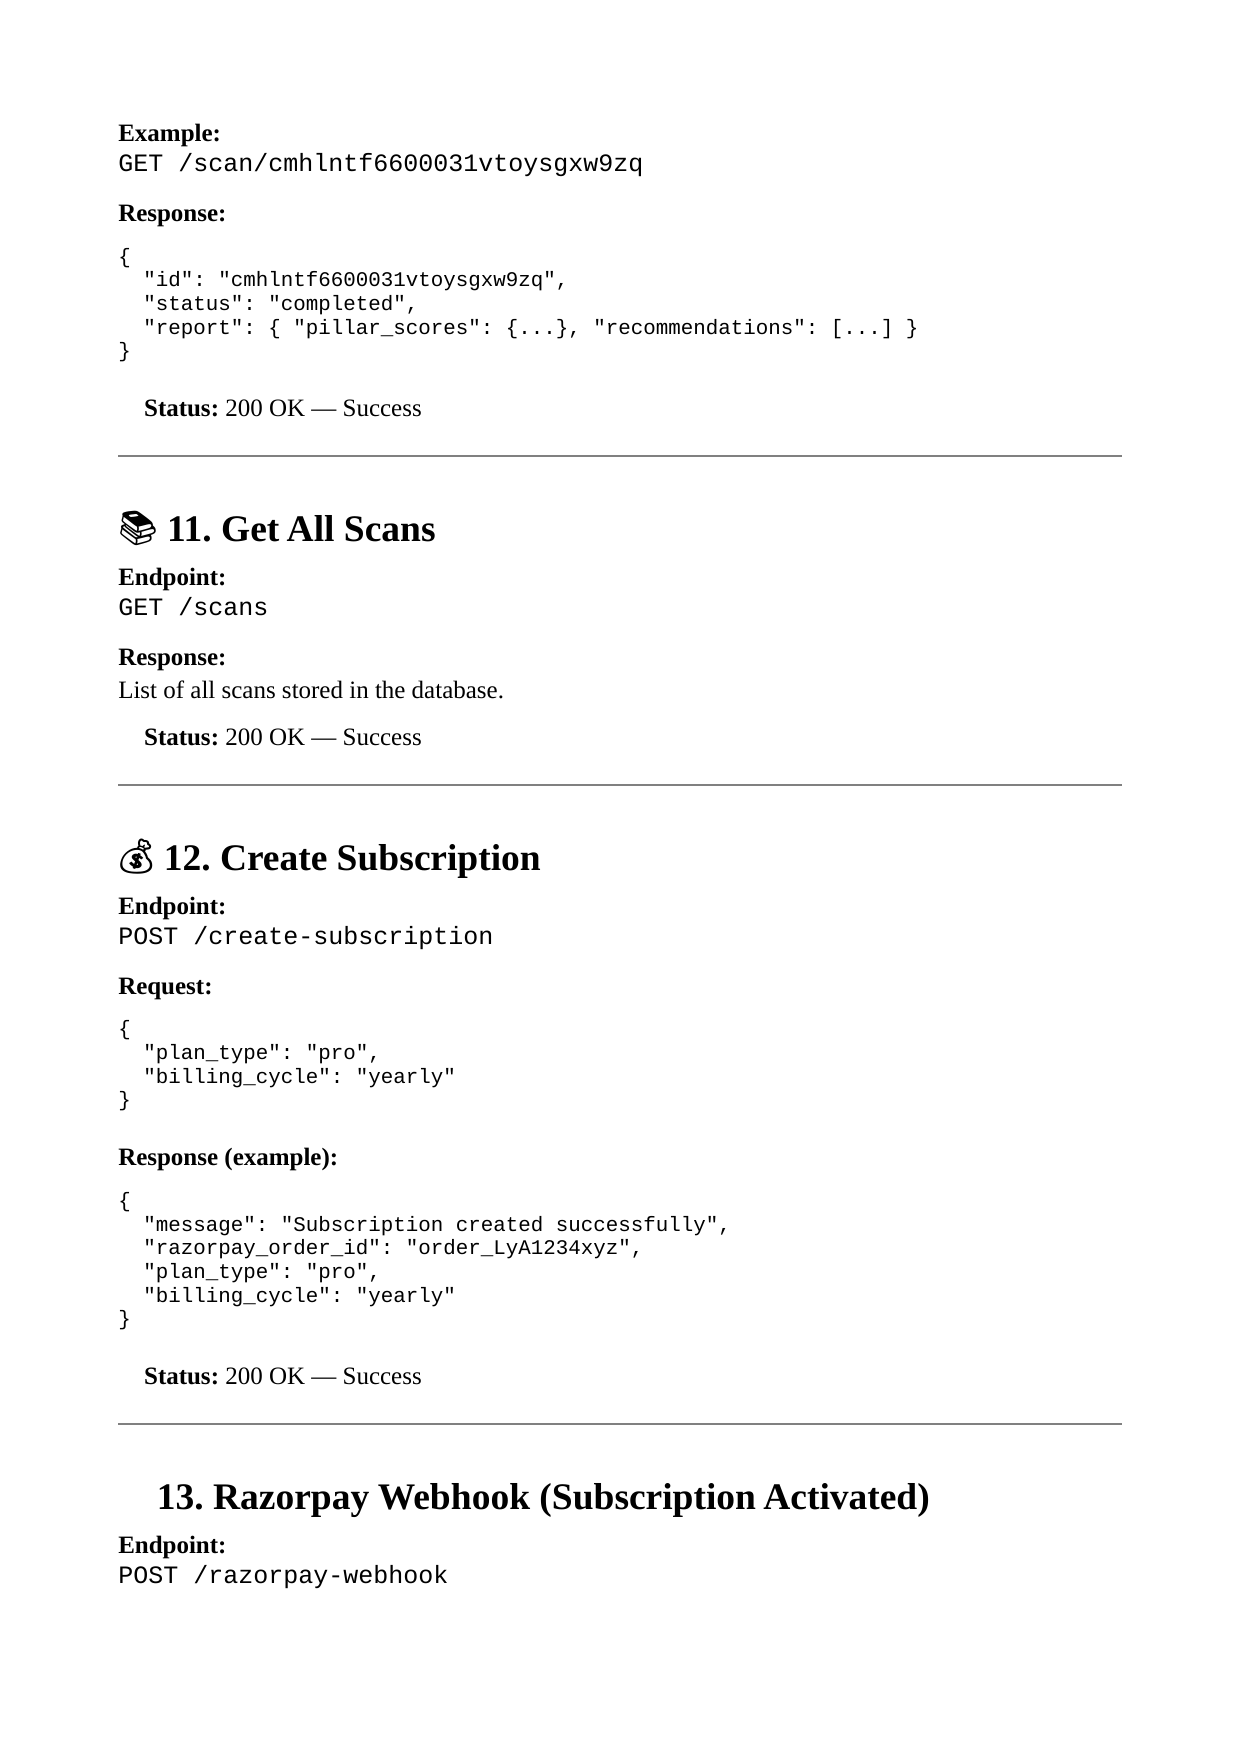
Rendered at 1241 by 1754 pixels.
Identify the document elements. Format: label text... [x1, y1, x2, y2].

text { [118, 246, 1122, 269]
text "status": "completed", [118, 293, 1122, 317]
text ✅ Status: 200 OK — Success [118, 1361, 1122, 1390]
text Request: [118, 971, 1122, 999]
text Response (example): [118, 1142, 1122, 1171]
text ✅ Status: 200 OK — Success [118, 722, 1122, 751]
text "billing_cycle": "yearly" [118, 1066, 1122, 1089]
subtitle 💰 12. Create Subscription [118, 835, 1122, 878]
subtitle 📚 11. Get All Scans [118, 506, 1122, 549]
text "id": "cmhlntf6600031vtoysgxw9zq", [118, 269, 1122, 293]
text } [118, 1308, 1122, 1332]
text Endpoint: GET /scans [118, 562, 1122, 623]
text "razorpay_order_id": "order_LyA1234xyz", [118, 1237, 1122, 1261]
subtitle 🔔 13. Razorpay Webhook (Subscription Activated) [118, 1474, 1122, 1517]
text { [118, 1018, 1122, 1042]
text } [118, 1089, 1122, 1113]
text "plan_type": "pro", [118, 1042, 1122, 1066]
text Endpoint: POST /razorpay-webhook [118, 1530, 1122, 1591]
text ✅ Status: 200 OK — Success [118, 393, 1122, 422]
text Endpoint: POST /create-subscription [118, 891, 1122, 952]
text Example: GET /scan/cmhlntf6600031vtoysgxw9zq [118, 118, 1122, 179]
text "plan_type": "pro", [118, 1261, 1122, 1284]
text { [118, 1190, 1122, 1214]
text "report": { "pillar_scores": {...}, "recommendations": [...] } [118, 317, 1122, 340]
text } [118, 340, 1122, 364]
text Response: List of all scans stored in the database. [118, 642, 1122, 703]
text "message": "Subscription created successfully", [118, 1214, 1122, 1237]
text Response: [118, 198, 1122, 227]
text "billing_cycle": "yearly" [118, 1284, 1122, 1308]
